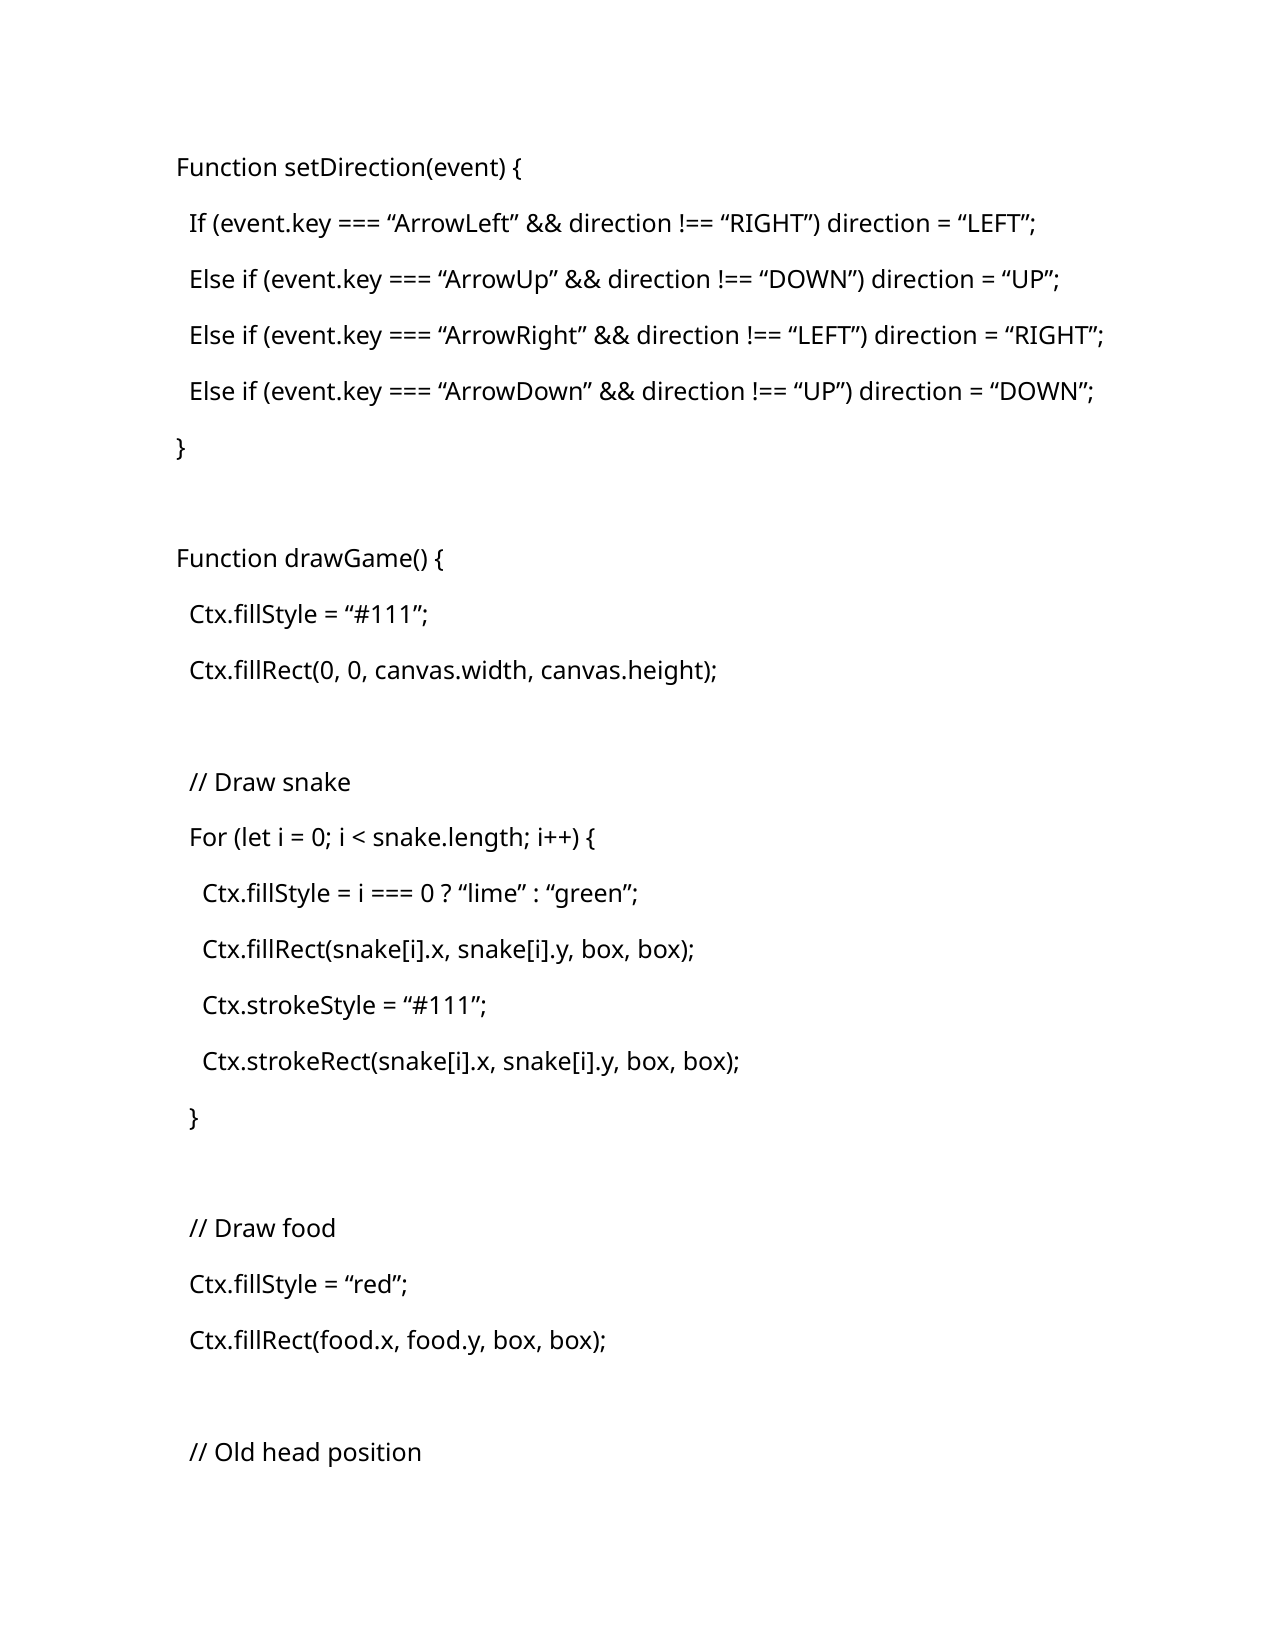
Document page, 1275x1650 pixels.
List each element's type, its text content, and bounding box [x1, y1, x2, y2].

text // Draw snake [150, 764, 1125, 798]
text Ctx.strokeRect(snake[i].x, snake[i].y, box, box); [150, 1043, 1125, 1077]
text } [150, 429, 1125, 463]
text // Old head position [150, 1434, 1125, 1468]
text Ctx.fillRect(food.x, food.y, box, box); [150, 1322, 1125, 1357]
text For (let i = 0; i < snake.length; i++) { [150, 820, 1125, 854]
text Ctx.fillStyle = i === 0 ? “lime” : “green”; [150, 876, 1125, 910]
text Ctx.strokeStyle = “#111”; [150, 987, 1125, 1022]
text Ctx.fillRect(snake[i].x, snake[i].y, box, box); [150, 932, 1125, 966]
text Ctx.fillStyle = “#111”; [150, 597, 1125, 631]
text Else if (event.key === “ArrowUp” && direction !== “DOWN”) direction = “UP”; [150, 262, 1125, 296]
text Else if (event.key === “ArrowDown” && direction !== “UP”) direction = “DOWN”; [150, 373, 1125, 407]
text Ctx.fillStyle = “red”; [150, 1267, 1125, 1301]
text Else if (event.key === “ArrowRight” && direction !== “LEFT”) direction = “RIGHT”; [150, 317, 1125, 352]
text Function setDirection(event) { [150, 150, 1125, 184]
text If (event.key === “ArrowLeft” && direction !== “RIGHT”) direction = “LEFT”; [150, 206, 1125, 240]
text Ctx.fillRect(0, 0, canvas.width, canvas.height); [150, 652, 1125, 687]
text // Draw food [150, 1211, 1125, 1245]
text } [150, 1099, 1125, 1133]
text Function drawGame() { [150, 541, 1125, 575]
